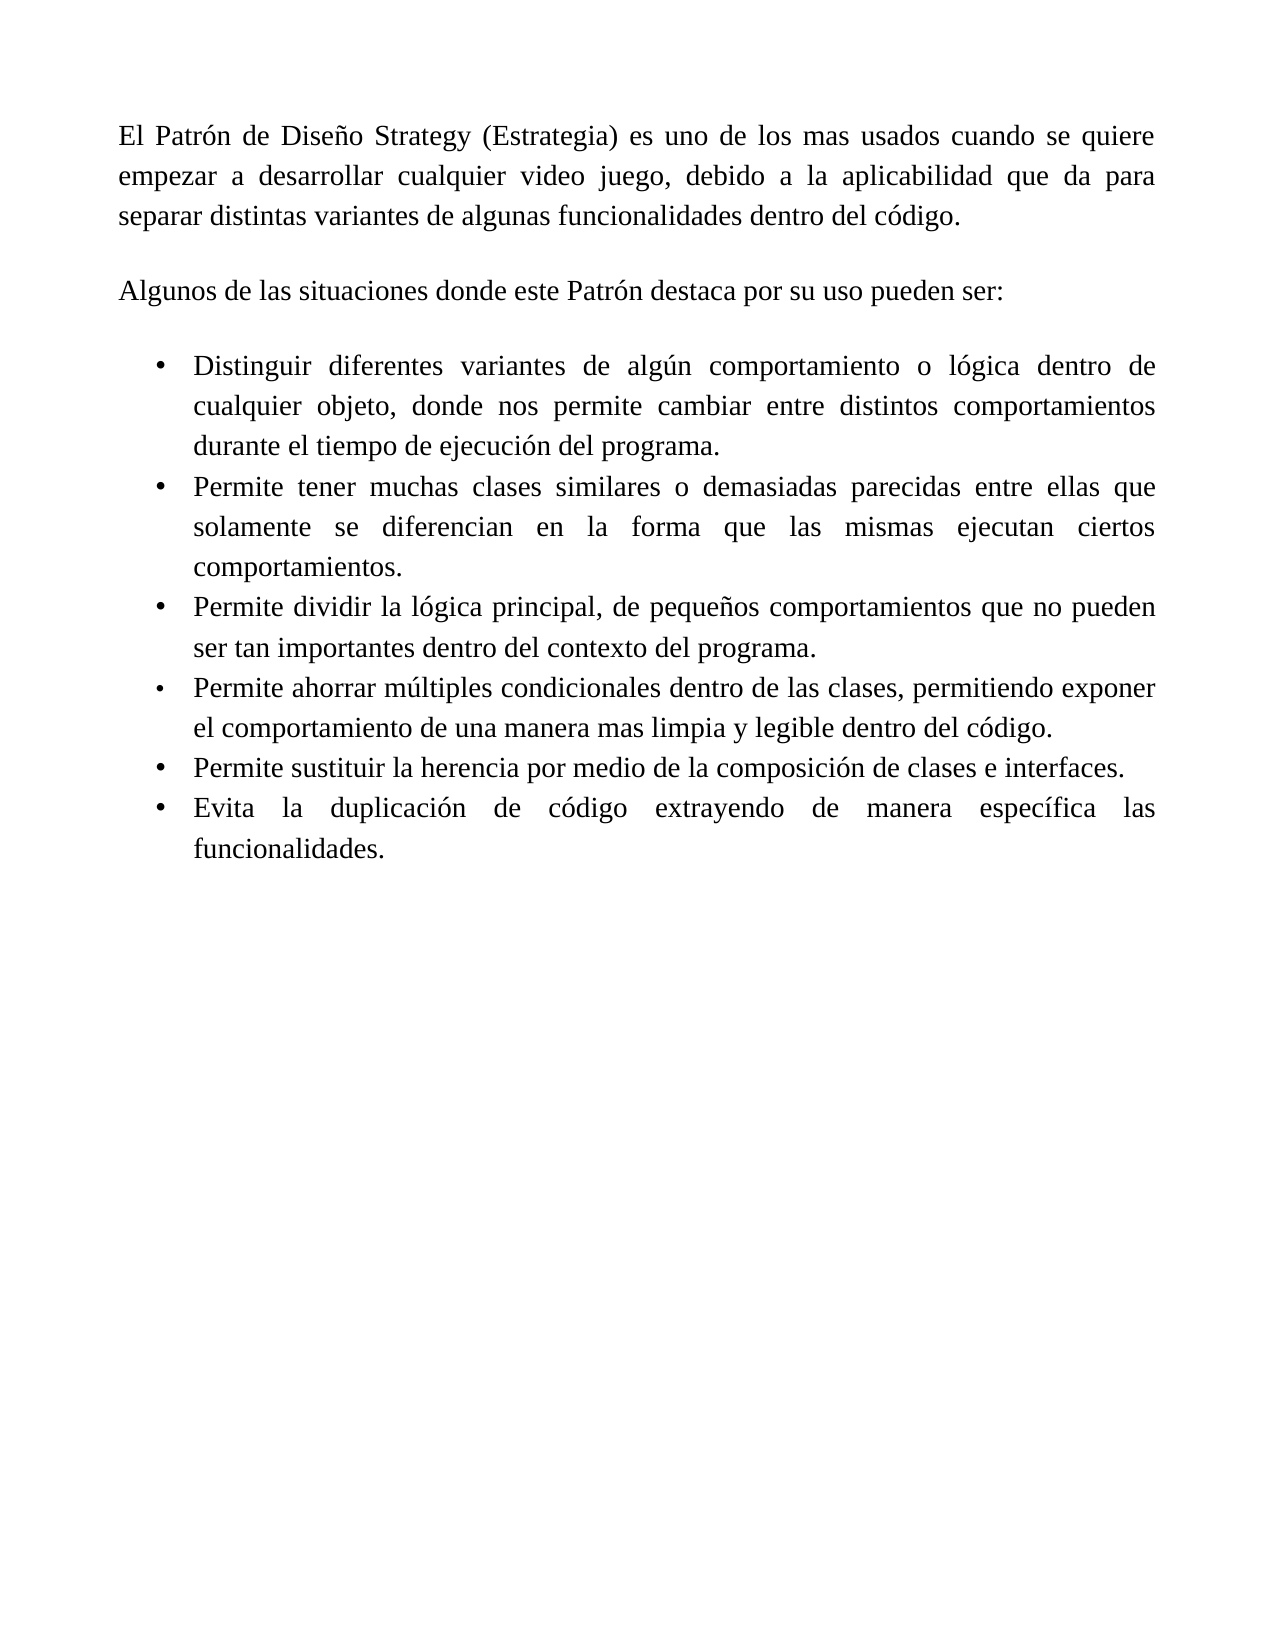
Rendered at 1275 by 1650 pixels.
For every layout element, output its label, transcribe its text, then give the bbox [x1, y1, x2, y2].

list El Patrón de Diseño Strategy (Estrategia) es uno de los mas usados cuando se quiere empezar a desarrollar cualquier video juego, debido a la aplicabilidad que da para separar distintas variantes de algunas funcionalidades dentro del código. [118, 118, 1157, 232]
list Permite tener muchas clases similares o demasiadas parecidas entre ellas que solamente se diferencian en la forma que las mismas ejecutan ciertos comportamientos. [156, 469, 1157, 583]
list Algunos de las situaciones donde este Patrón destaca por su uso pueden ser: [118, 273, 1157, 307]
list Permite sustituir la herencia por medio de la composición de clases e interfaces. [156, 750, 1157, 784]
list Evita la duplicación de código extrayendo de manera específica las funcionalidades. [156, 791, 1157, 864]
list Permite ahorrar múltiples condicionales dentro de las clases, permitiendo exponer el comportamiento de una manera mas limpia y legible dentro del código. [156, 670, 1157, 744]
list Permite dividir la lógica principal, de pequeños comportamientos que no pueden ser tan importantes dentro del contexto del programa. [156, 589, 1157, 663]
list Distinguir diferentes variantes de algún comportamiento o lógica dentro de cualquier objeto, donde nos permite cambiar entre distintos comportamientos durante el tiempo de ejecución del programa. [156, 348, 1157, 462]
